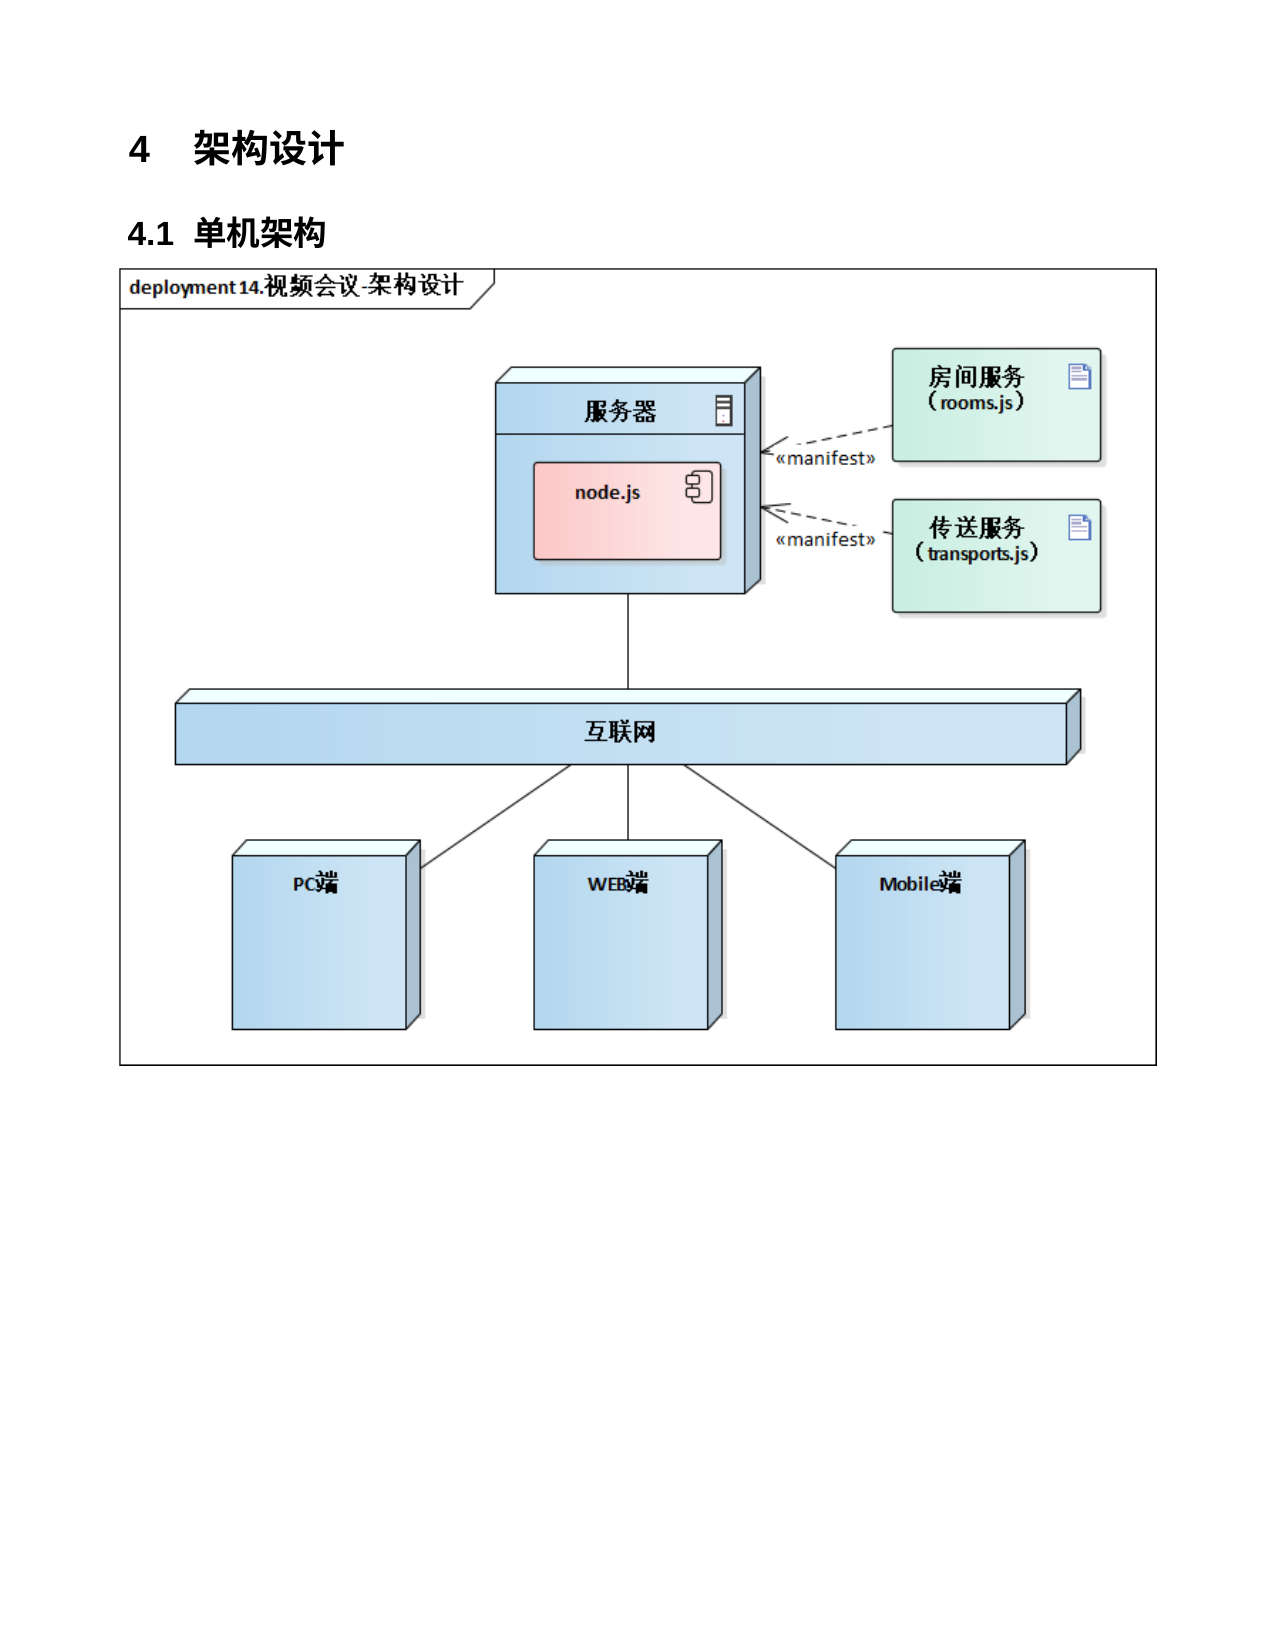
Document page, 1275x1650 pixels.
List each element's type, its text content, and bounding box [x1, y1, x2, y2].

subtitle 单机架构 [118, 206, 1157, 255]
picture [118, 267, 1157, 1066]
subtitle 架构设计 [118, 118, 1157, 173]
